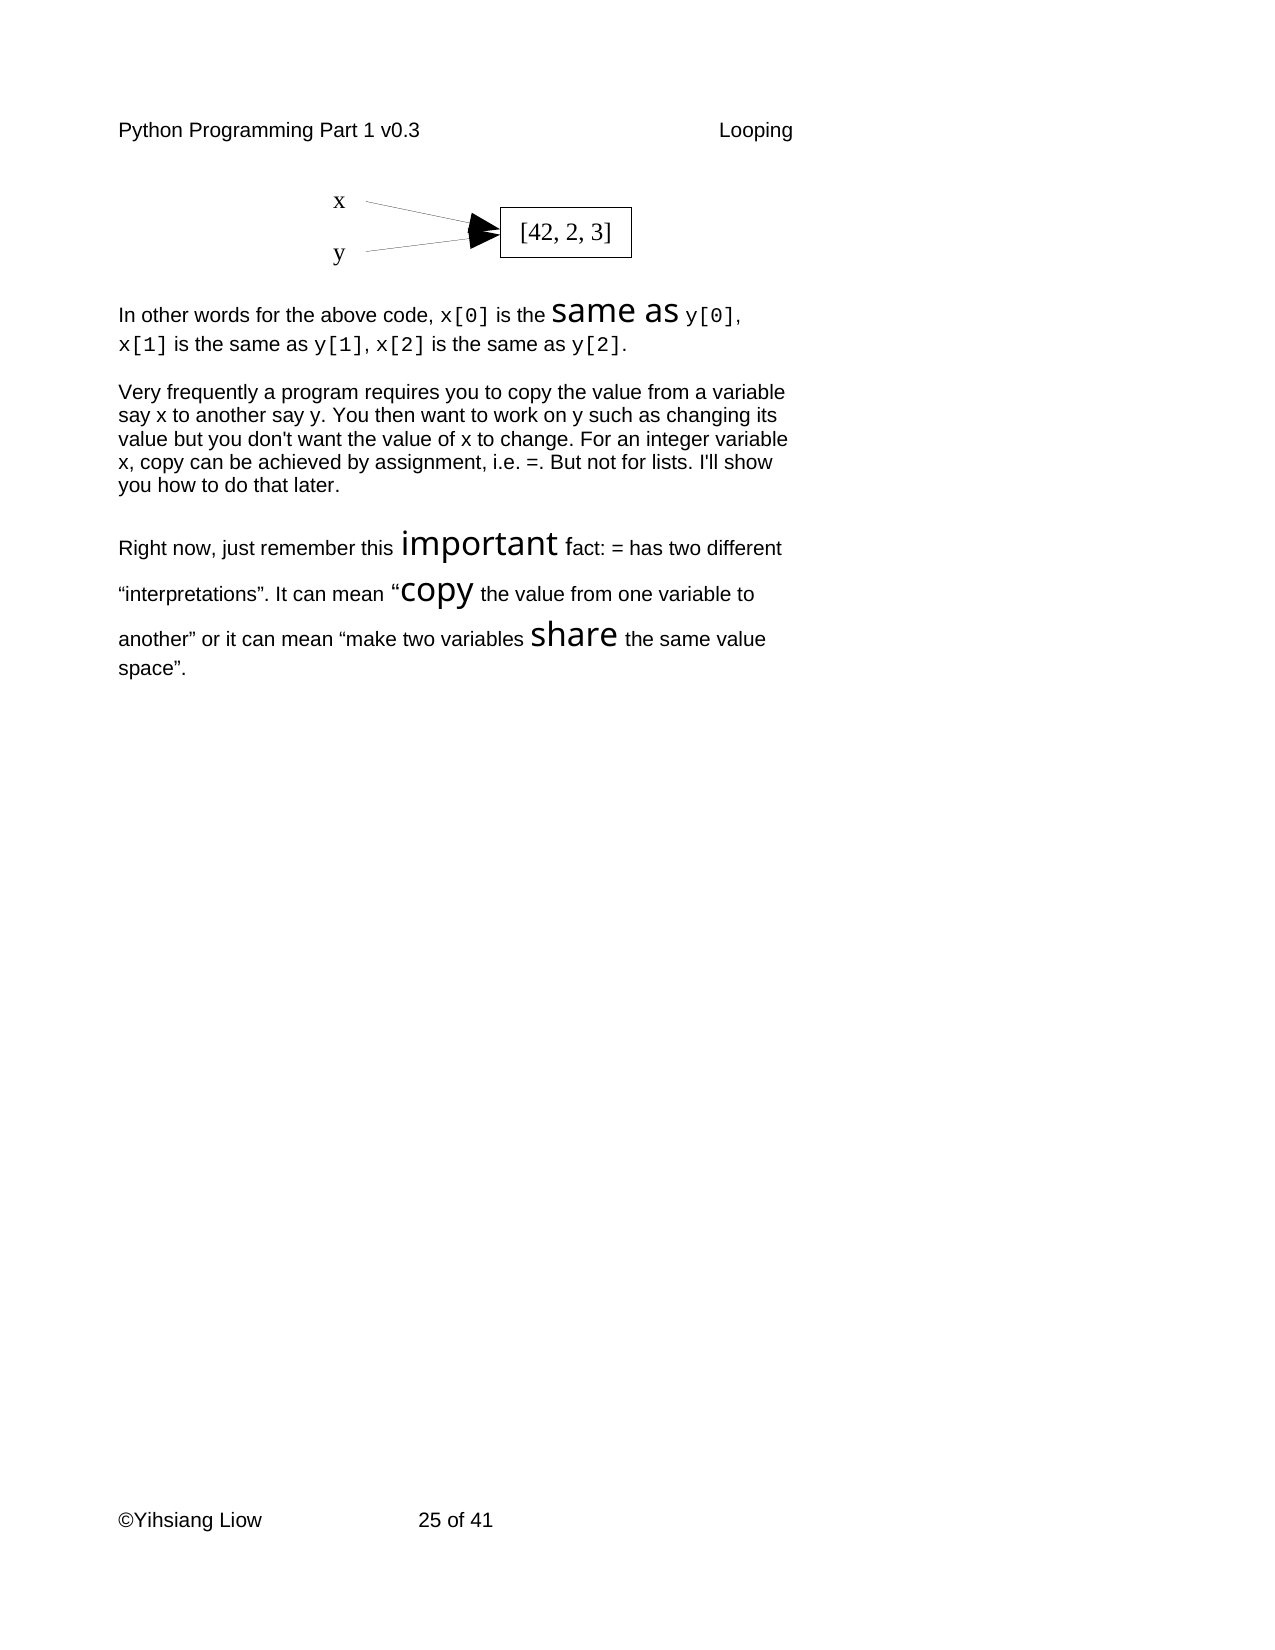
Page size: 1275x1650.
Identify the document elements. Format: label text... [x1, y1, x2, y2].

text Right now, just remember this important fact: = has two different “interpretations”. It can mean “copy the value from one variable to another” or it can mean “make two variables share the same value space”. [118, 520, 793, 679]
text In other words for the above code, x[0] is the same as y[0], x[1] is the same as y[1], x[2] is the same as y[2]. [118, 287, 793, 357]
text Very frequently a program requires you to copy the value from a variable say x to another say y. You then want to work on y such as changing its value but you don't want the value of x to change. For an integer variable x, copy can be achieved by assignment, i.e. =. But not for lists. I'll show you how to do that later. [118, 381, 793, 497]
